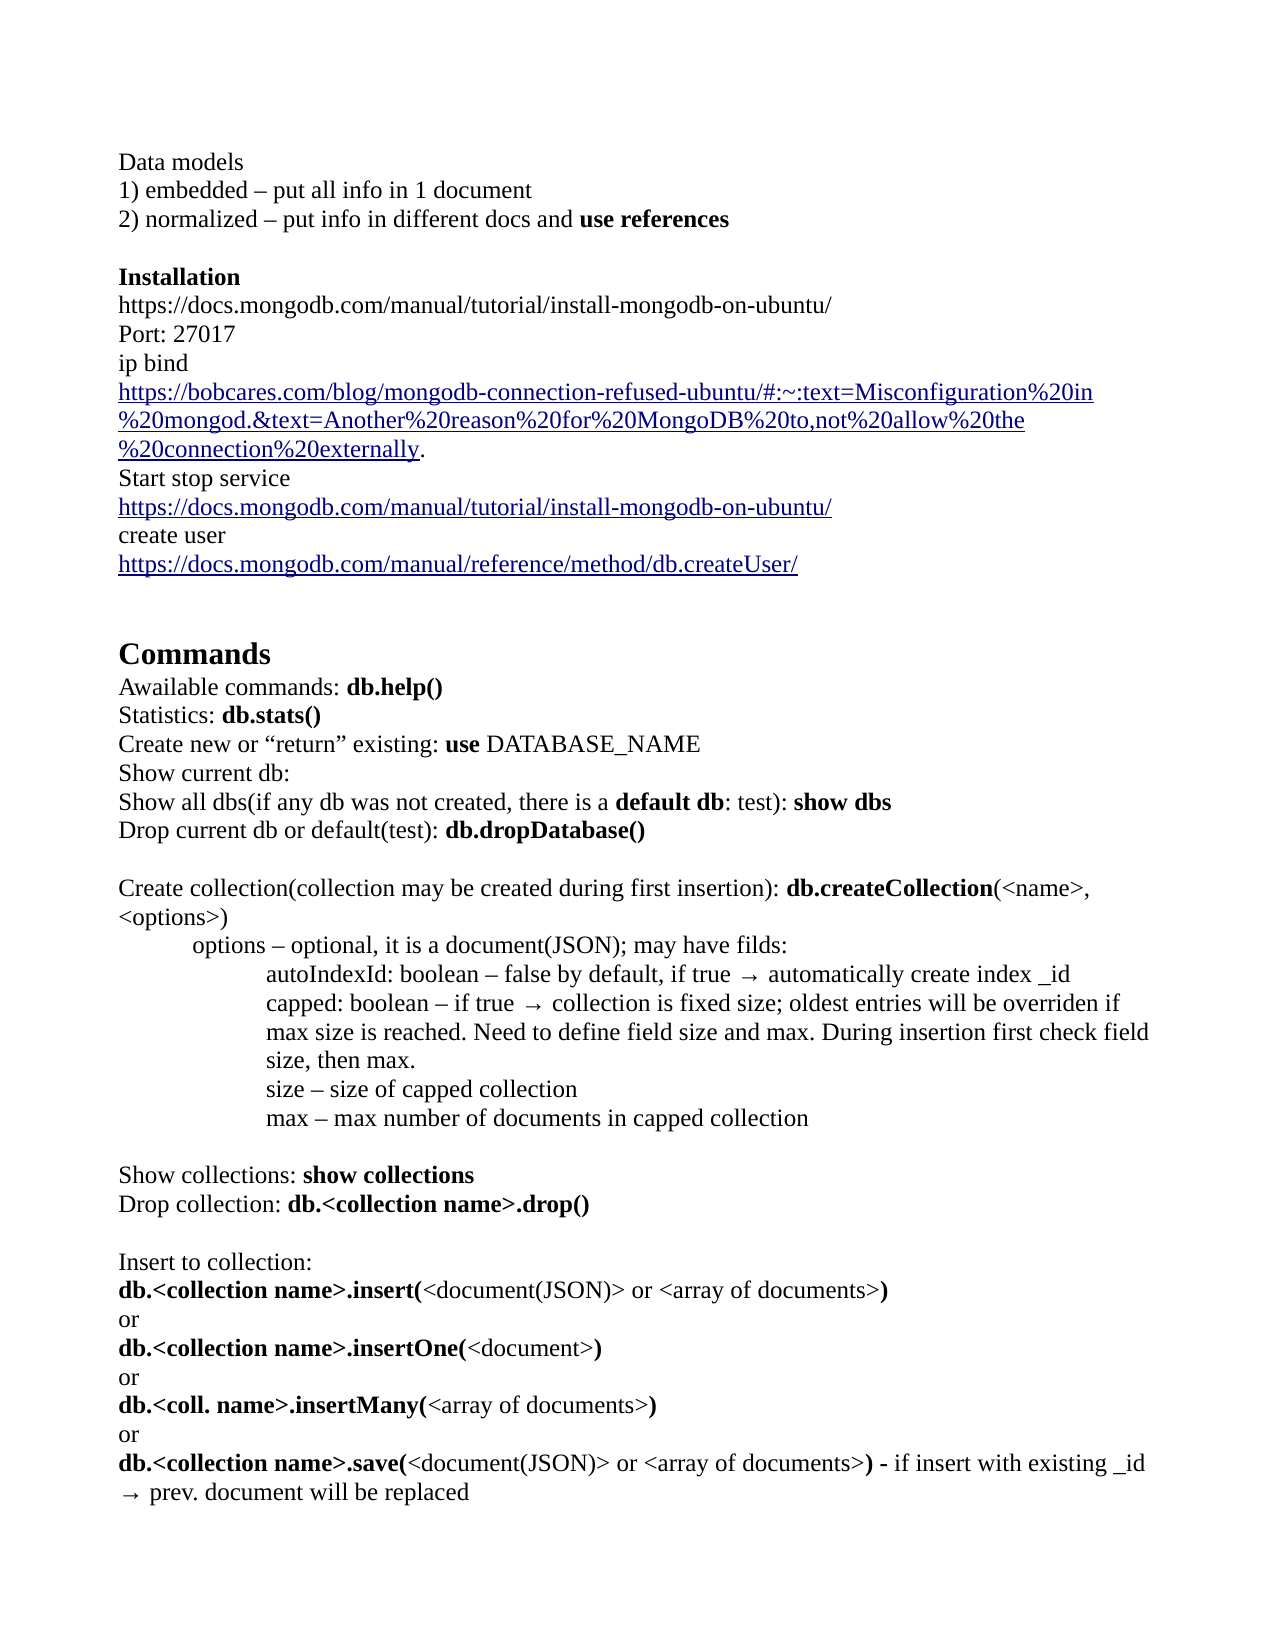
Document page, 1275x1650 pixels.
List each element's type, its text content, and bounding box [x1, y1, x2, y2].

text max – max number of documents in capped collection [118, 1103, 1157, 1132]
text Show current db: [118, 758, 1157, 787]
text 2) normalized – put info in different docs and use references [118, 204, 1157, 233]
text autoIndexId: boolean – false by default, if true → automatically create index _id [118, 959, 1157, 988]
text https://docs.mongodb.com/manual/tutorial/install-mongodb-on-ubuntu/ [118, 492, 1157, 521]
text Commands [118, 636, 1157, 672]
text Create new or “return” existing: use DATABASE_NAME [118, 729, 1157, 758]
text Create collection(collection may be created during first insertion): db.createCollection(<name>, <options>) [118, 873, 1157, 930]
text https://bobcares.com/blog/mongodb-connection-refused-ubuntu/#:~:text=Misconfiguration%20in%20mongod.&text=Another%20reason%20for%20MongoDB%20to,not%20allow%20the%20connection%20externally. [118, 377, 1157, 463]
text Insert to collection: [118, 1247, 1157, 1275]
text Show collections: show collections [118, 1160, 1157, 1189]
text https://docs.mongodb.com/manual/reference/method/db.createUser/ [118, 549, 1157, 578]
text https://docs.mongodb.com/manual/tutorial/install-mongodb-on-ubuntu/ [118, 291, 1157, 319]
text or [118, 1362, 1157, 1390]
text Drop current db or default(test): db.dropDatabase() [118, 815, 1157, 844]
text create user [118, 521, 1157, 549]
text Data models [118, 147, 1157, 176]
text Awailable commands: db.help() [118, 672, 1157, 700]
text Drop collection: db.<collection name>.drop() [118, 1189, 1157, 1218]
text Installation [118, 262, 1157, 291]
text options – optional, it is a document(JSON); may have filds: [118, 930, 1157, 959]
text capped: boolean – if true → collection is fixed size; oldest entries will be overriden if max size is reached. Need to define field size and max. During insertion first check field size, then max. [118, 988, 1157, 1074]
text Show all dbs(if any db was not created, there is a default db: test): show dbs [118, 787, 1157, 815]
text Statistics: db.stats() [118, 700, 1157, 729]
text db.<collection name>.save(<document(JSON)> or <array of documents>) - if insert with existing _id → prev. document will be replaced [118, 1448, 1157, 1505]
text or [118, 1304, 1157, 1333]
text size – size of capped collection [118, 1074, 1157, 1103]
text Start stop service [118, 463, 1157, 492]
text 1) embedded – put all info in 1 document [118, 176, 1157, 204]
text db.<coll. name>.insertMany(<array of documents>) [118, 1390, 1157, 1419]
text ip bind [118, 348, 1157, 377]
text db.<collection name>.insertOne(<document>) [118, 1333, 1157, 1362]
text or [118, 1419, 1157, 1448]
text db.<collection name>.insert(<document(JSON)> or <array of documents>) [118, 1275, 1157, 1304]
text Port: 27017 [118, 319, 1157, 348]
